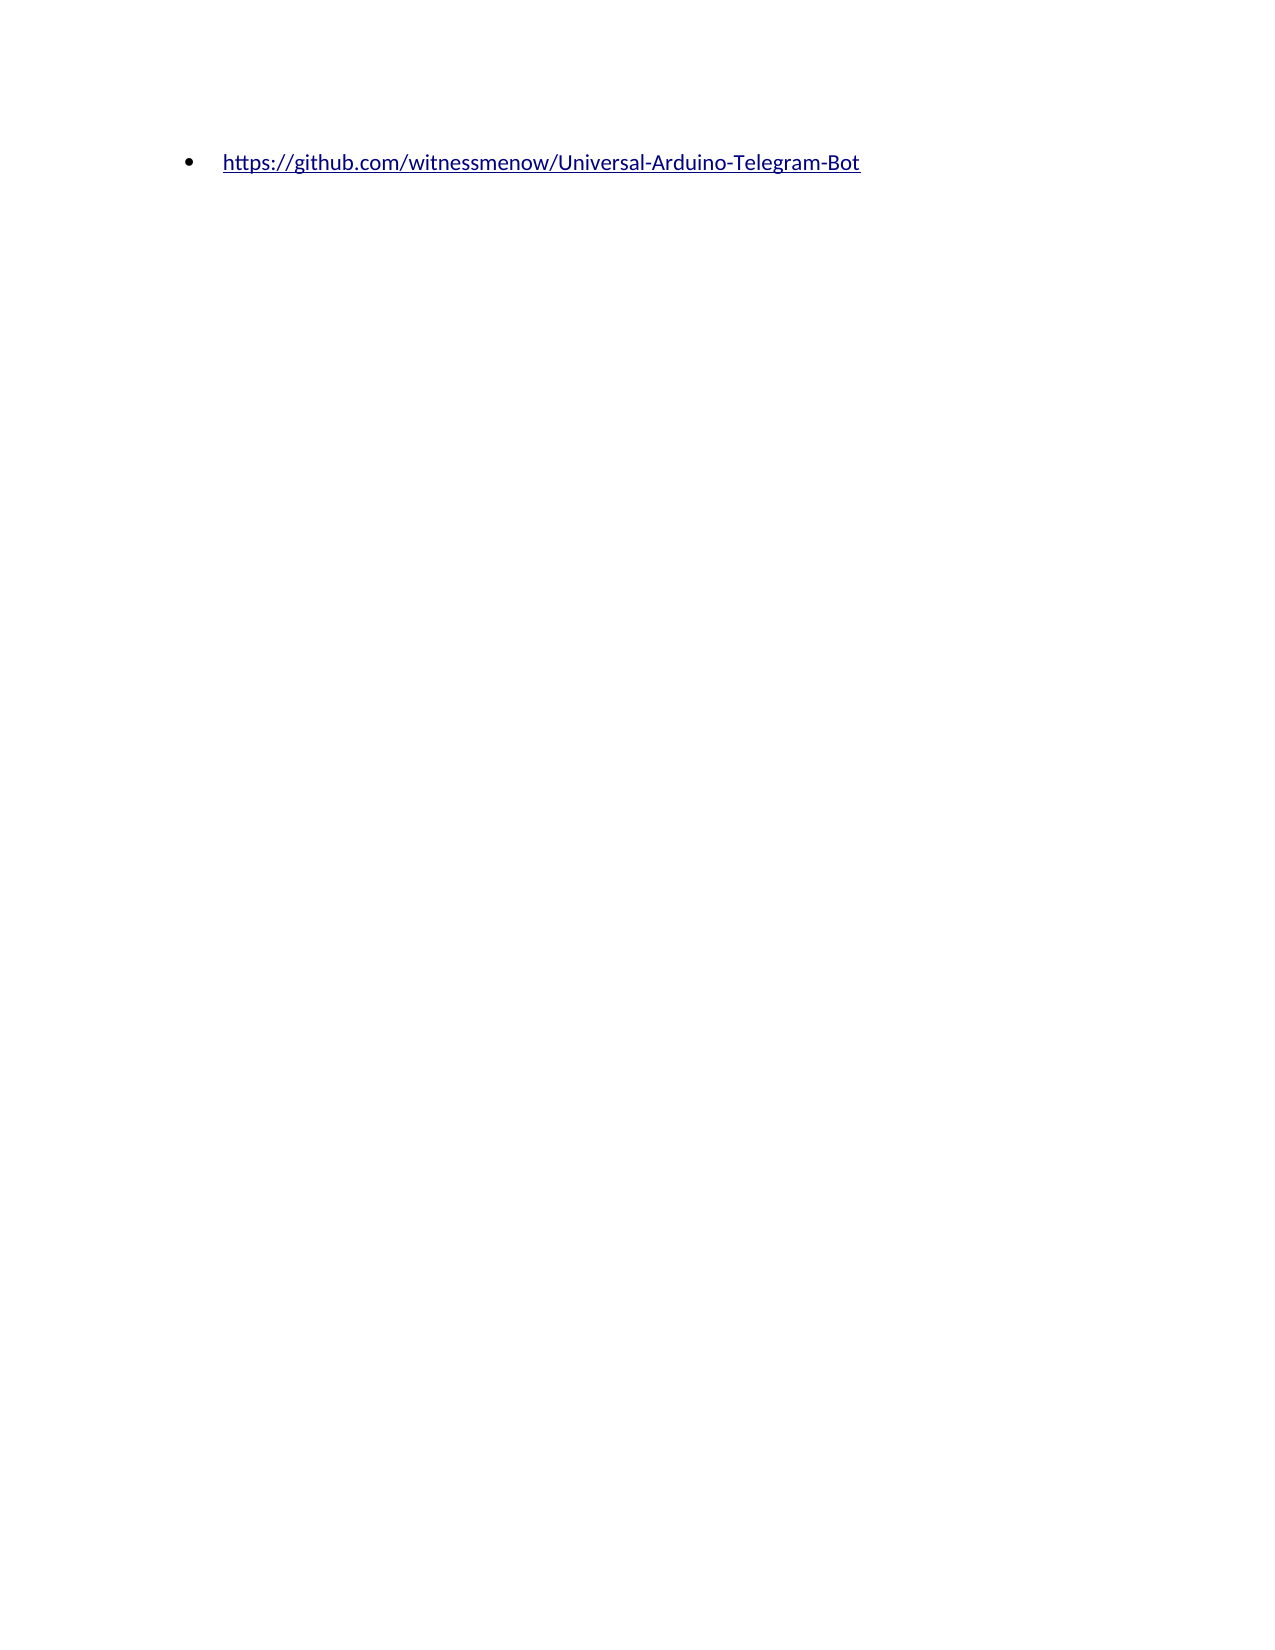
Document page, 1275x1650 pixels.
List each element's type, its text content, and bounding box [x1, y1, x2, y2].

list https://github.com/witnessmenow/Universal-Arduino-Telegram-Bot [185, 148, 1127, 176]
